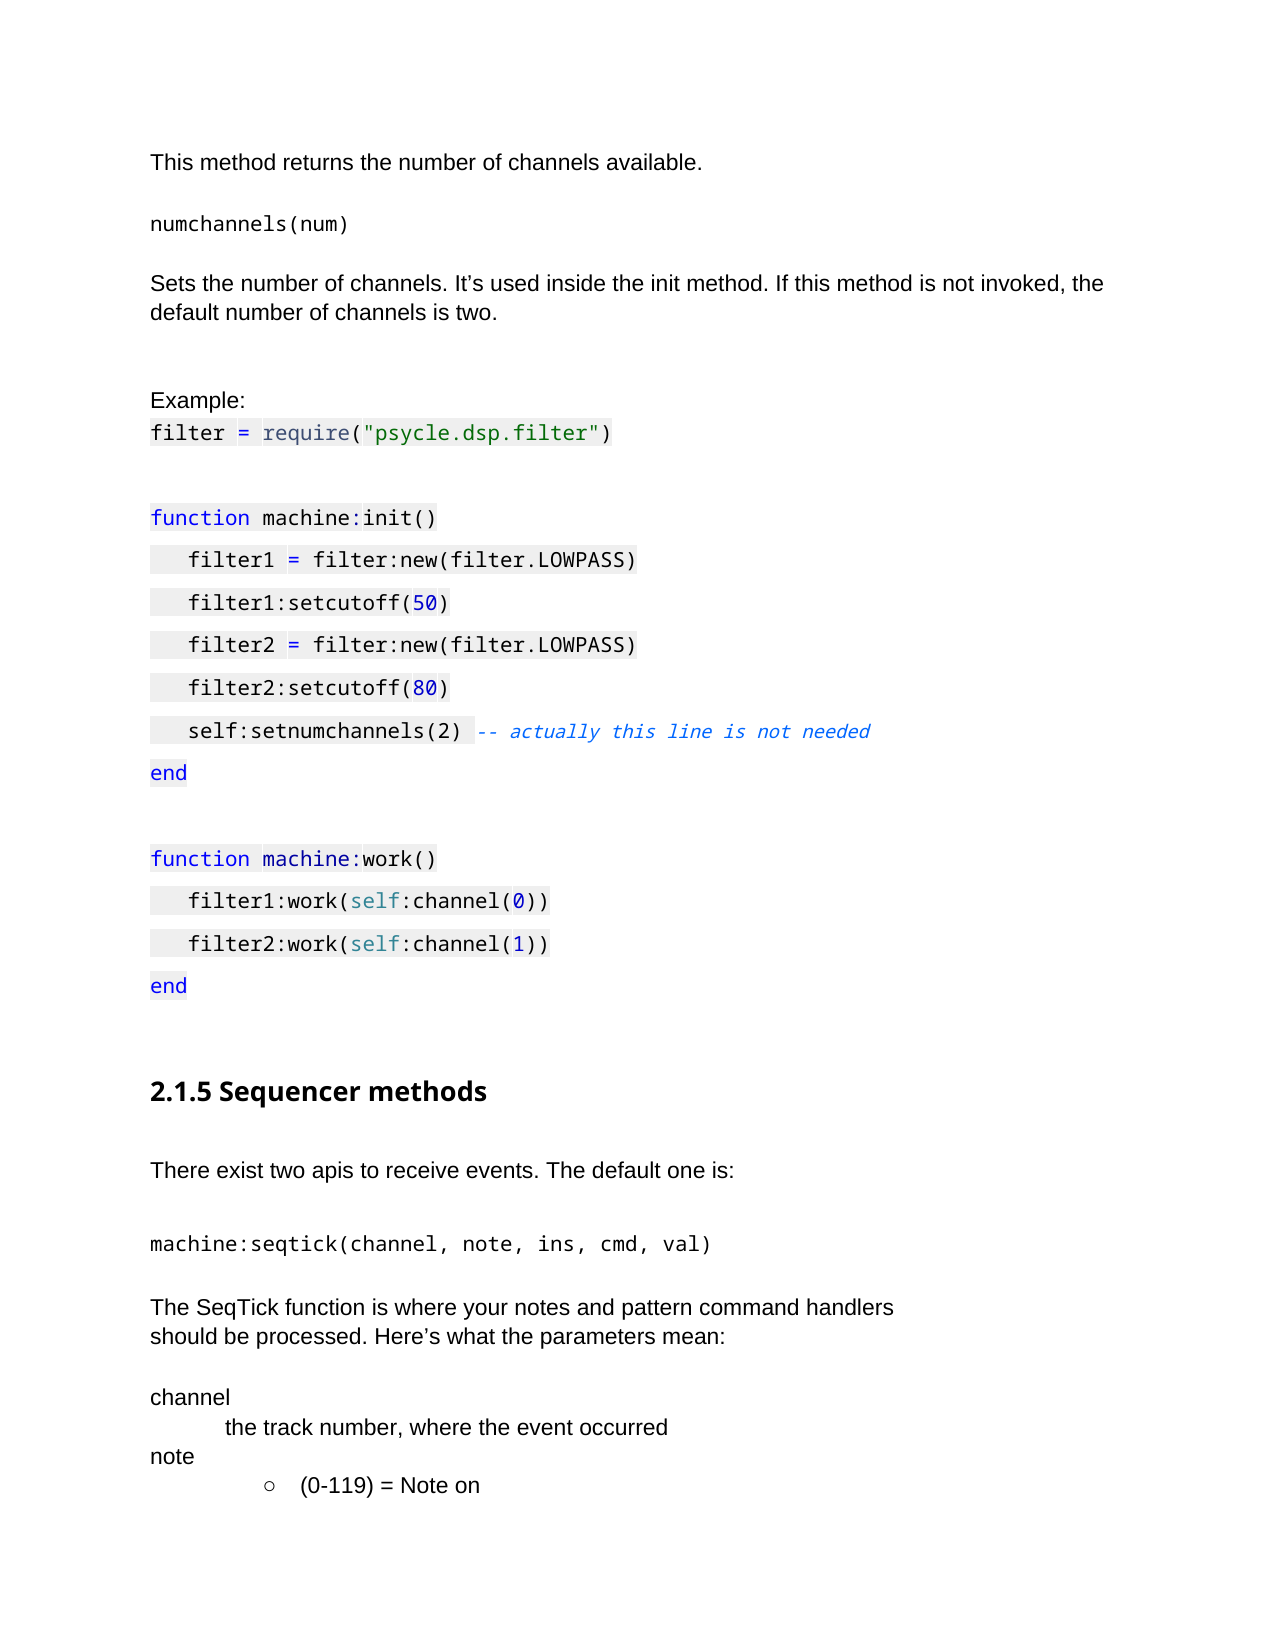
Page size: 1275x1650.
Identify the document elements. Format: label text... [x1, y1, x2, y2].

text should be processed. Here’s what the parameters mean: [150, 1324, 1125, 1349]
list (0-119) = Note on [262, 1473, 1125, 1499]
text 2.1.5 Sequencer methods [150, 1073, 1125, 1110]
text The SeqTick function is where your notes and pattern command handlers [150, 1294, 1125, 1320]
text This method returns the number of channels available. [150, 150, 1125, 176]
text the track number, where the event occurred [225, 1414, 1125, 1440]
text note [150, 1444, 1125, 1469]
text Example: [150, 388, 1125, 414]
text filter1:work(self:channel(0)) filter2:work(self:channel(1)) [150, 886, 1125, 957]
text Sets the number of channels. It’s used inside the init method. If this method is not invoked, the default number of channels is two. [150, 271, 1125, 326]
text There exist two apis to receive events. The default one is: [150, 1158, 1125, 1183]
text end function machine:work() [150, 758, 1125, 872]
text machine:seqtick(channel, note, ins, cmd, val) [150, 1229, 1125, 1258]
text channel [150, 1385, 1125, 1411]
text self:setnumchannels(2) -- actually this line is not needed [150, 716, 1125, 744]
text end [150, 971, 1125, 1000]
text filter = require("psycle.dsp.filter") function machine:init() filter1 = filter:new(filter.LOWPASS) filter1:setcutoff(50) filter2 = filter:new(filter.LOWPASS) filter2:setcutoff(80) [150, 418, 1125, 702]
text numchannels(num) [150, 209, 1125, 237]
